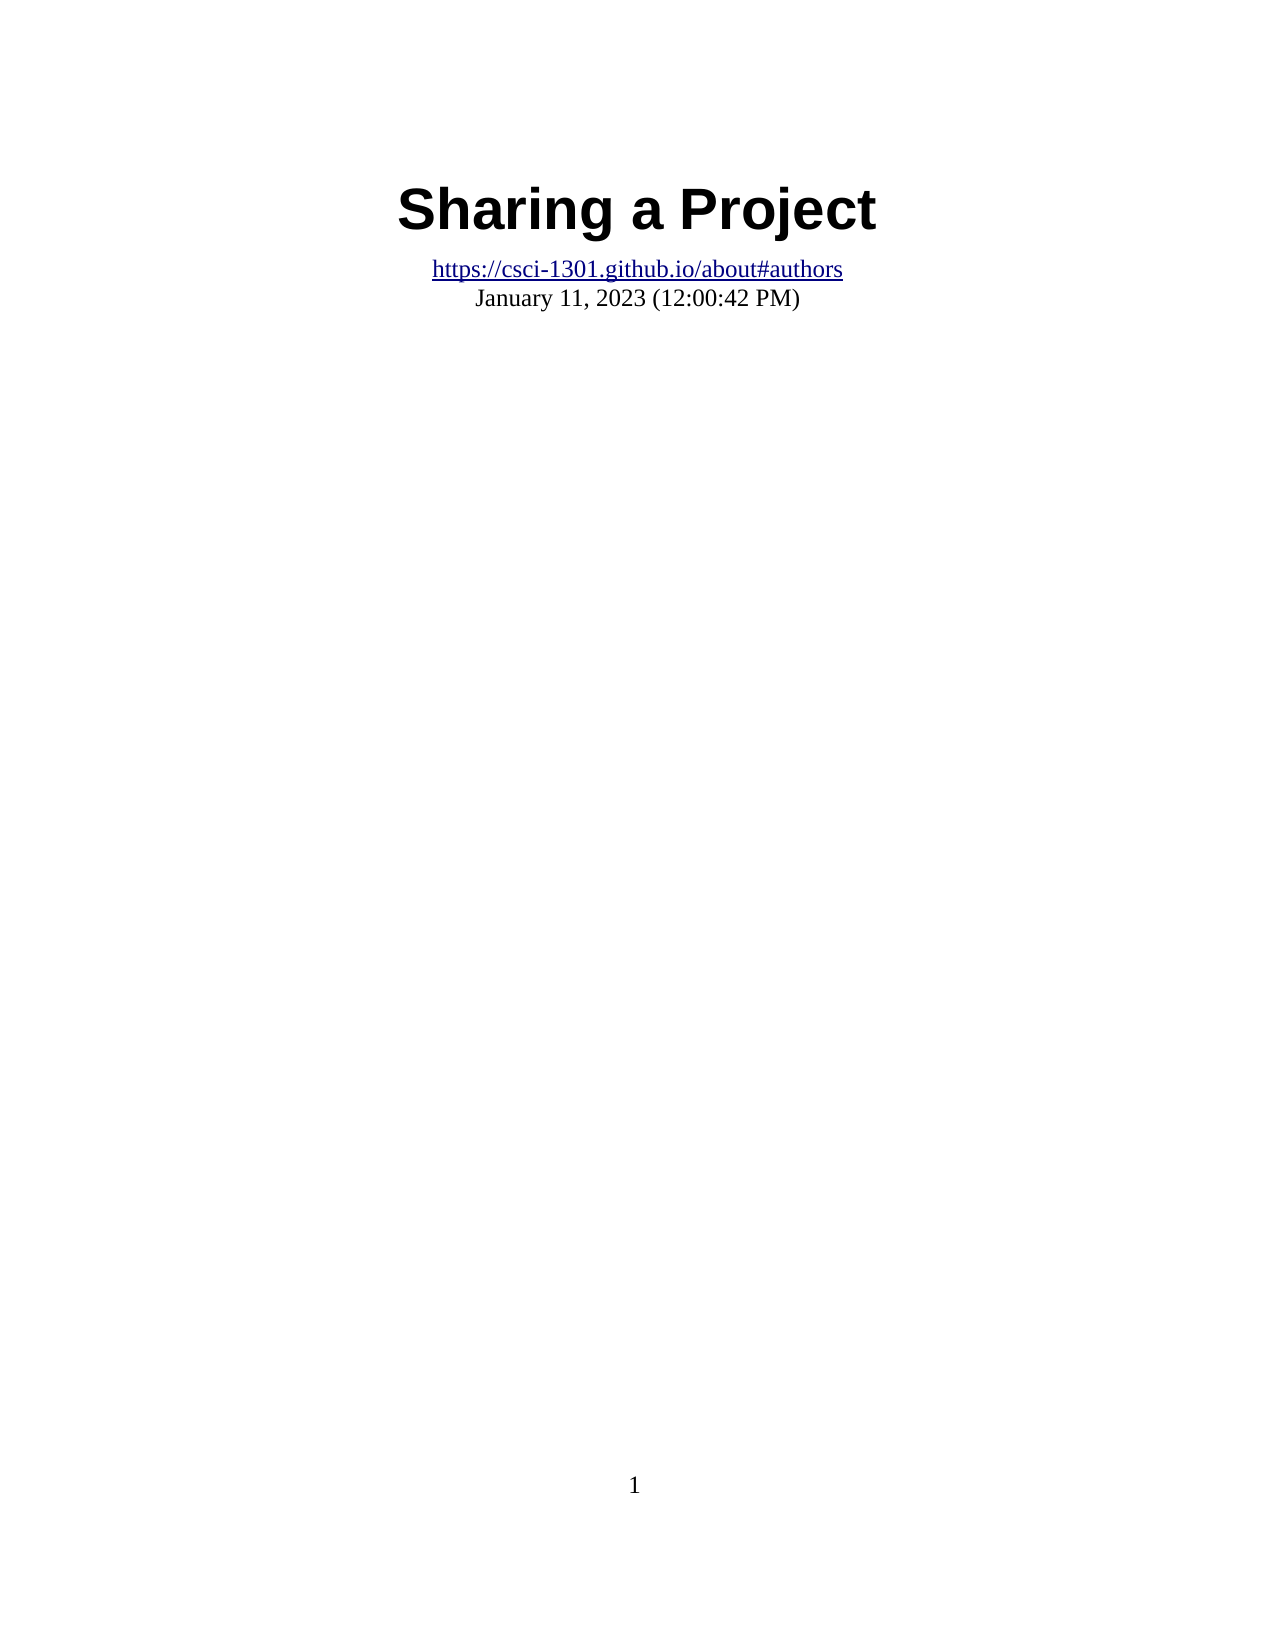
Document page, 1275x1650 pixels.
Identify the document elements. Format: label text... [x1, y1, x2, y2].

text January 11, 2023 (12:00:42 PM) [150, 283, 1125, 312]
text https://csci-1301.github.io/about#authors [150, 254, 1125, 283]
title Sharing a Project [150, 175, 1125, 242]
